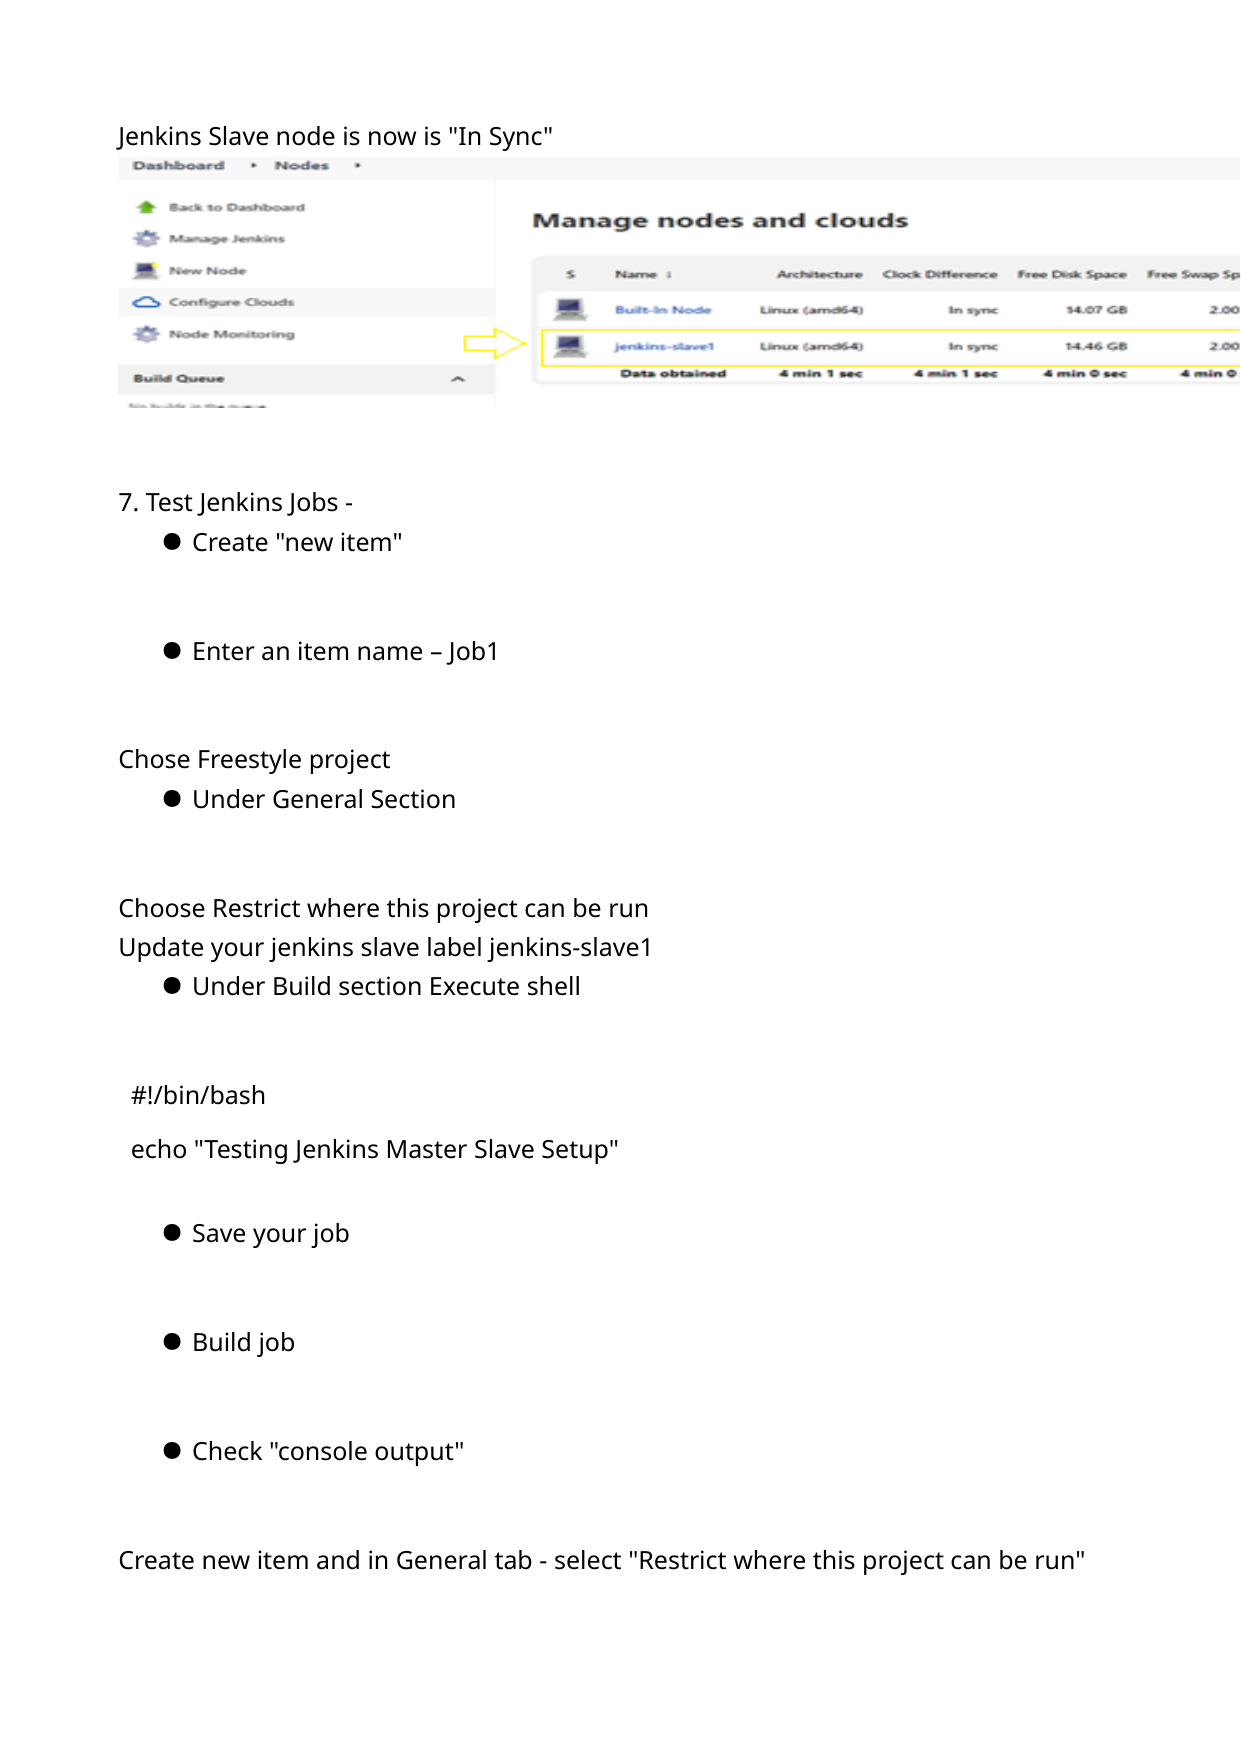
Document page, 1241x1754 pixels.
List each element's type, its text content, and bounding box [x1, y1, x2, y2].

list Check "console output" [162, 1434, 1122, 1468]
list Under Build section Execute shell [162, 969, 1122, 1003]
list Under General Section [162, 781, 1122, 815]
text Chose Freestyle project [118, 742, 1122, 776]
text Create new item and in General tab - select "Restrict where this project can be run" [118, 1543, 1122, 1577]
text Choose Restrict where this project can be run [118, 890, 1122, 924]
list Create "new item" [162, 524, 1122, 558]
text 7. Test Jenkins Jobs - [118, 485, 1122, 519]
picture [118, 157, 1241, 408]
text echo "Testing Jenkins Master Slave Setup" [118, 1132, 1122, 1166]
list Enter an item name – Job1 [162, 633, 1122, 667]
list Build job [162, 1325, 1122, 1359]
text #!/bin/bash [118, 1078, 1122, 1112]
list Save your job [162, 1216, 1122, 1250]
text Jenkins Slave node is now is "In Sync" [118, 118, 1122, 152]
text Update your jenkins slave label jenkins-slave1 [118, 929, 1122, 963]
